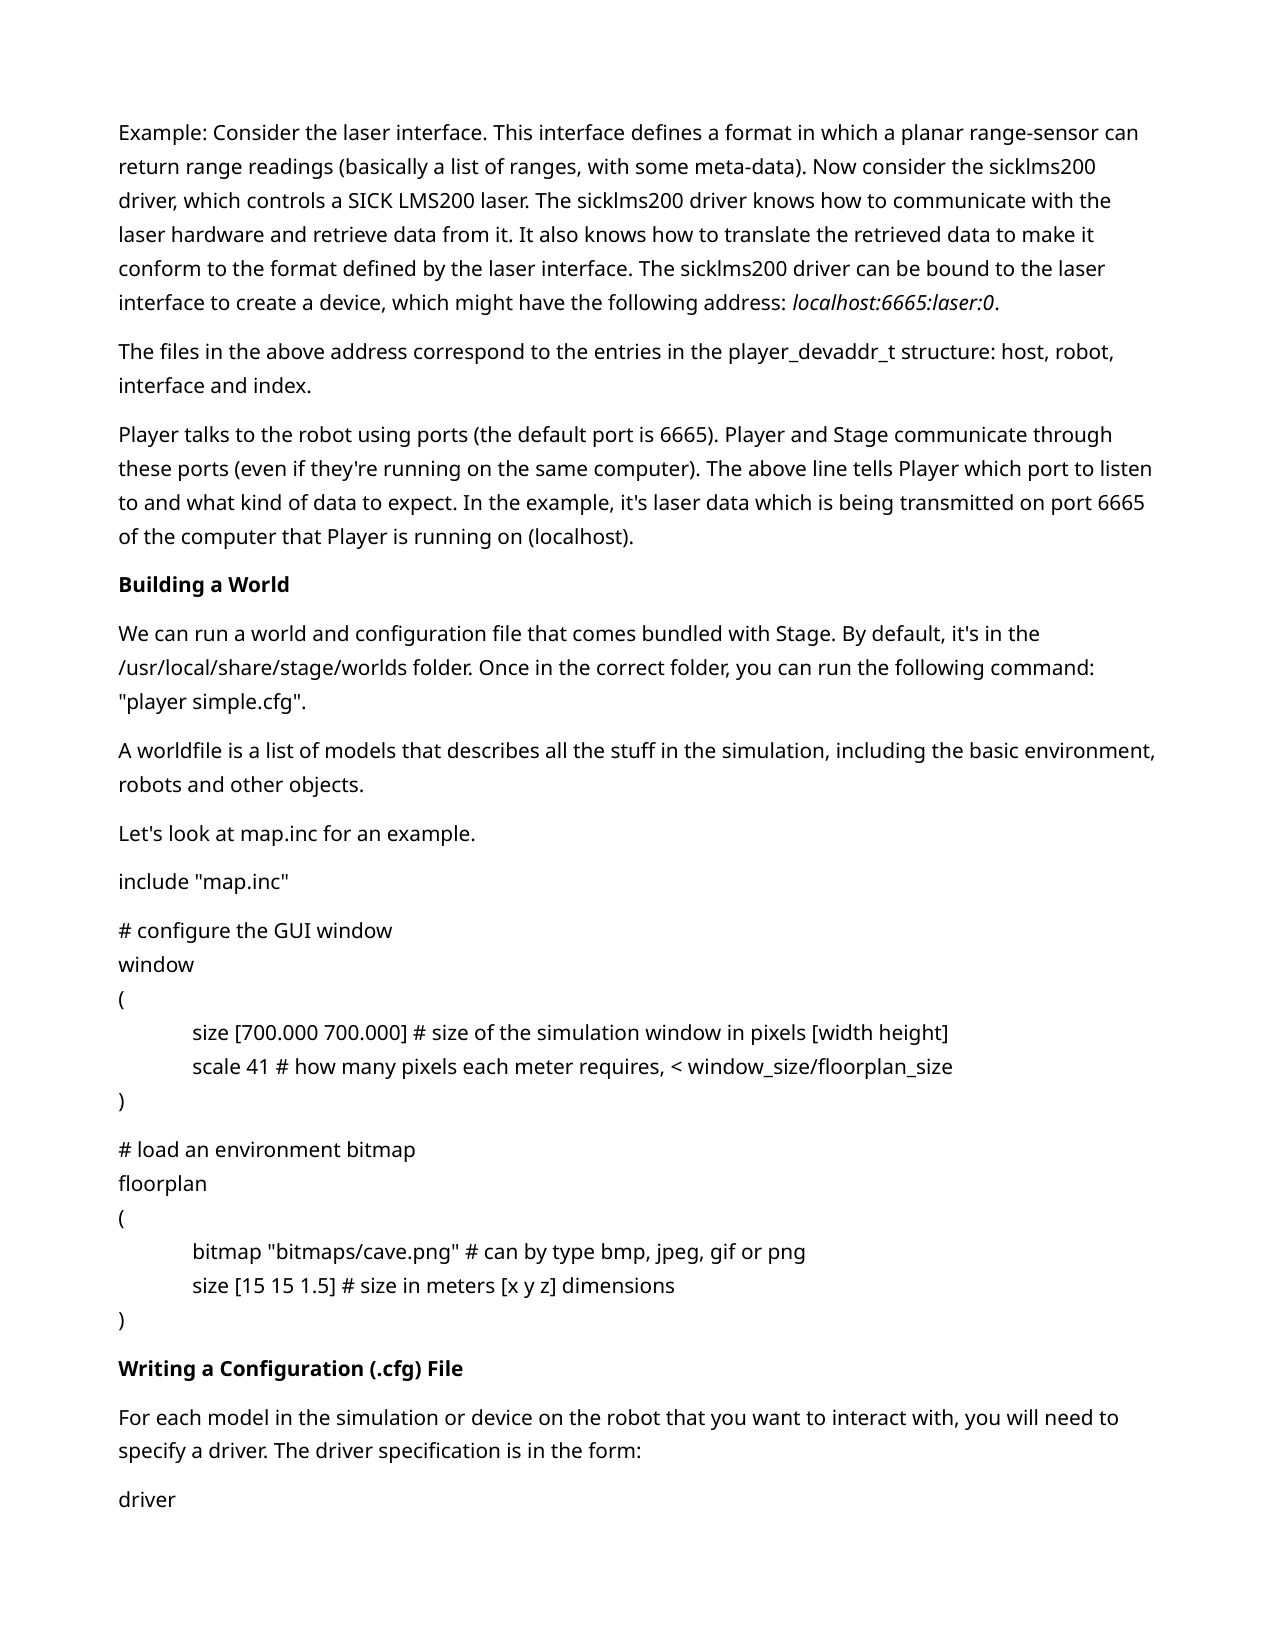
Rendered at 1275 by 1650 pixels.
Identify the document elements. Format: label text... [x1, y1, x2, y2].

text Player talks to the robot using ports (the default port is 6665). Player and Stage communicate through these ports (even if they're running on the same computer). The above line tells Player which port to listen to and what kind of data to expect. In the example, it's laser data which is being transmitted on port 6665 of the computer that Player is running on (localhost). [118, 420, 1157, 550]
text Writing a Configuration (.cfg) File [118, 1354, 1157, 1382]
text Let's look at map.inc for an example. [118, 819, 1157, 847]
text # configure the GUI window window ( size [700.000 700.000] # size of the simulation window in pixels [width height] scale 41 # how many pixels each meter requires, < window_size/floorplan_size ) [118, 916, 1157, 1115]
text driver [118, 1485, 1157, 1514]
text Building a World [118, 571, 1157, 599]
text For each model in the simulation or device on the robot that you want to interact with, you will need to specify a driver. The driver specification is in the form: [118, 1403, 1157, 1465]
text # load an environment bitmap floorplan ( bitmap "bitmaps/cave.png" # can by type bmp, jpeg, gif or png size [15 15 1.5] # size in meters [x y z] dimensions ) [118, 1135, 1157, 1334]
text include "map.inc" [118, 867, 1157, 896]
text Example: Consider the laser interface. This interface defines a format in which a planar range-sensor can return range readings (basically a list of ranges, with some meta-data). Now consider the sicklms200 driver, which controls a SICK LMS200 laser. The sicklms200 driver knows how to communicate with the laser hardware and retrieve data from it. It also knows how to translate the retrieved data to make it conform to the format defined by the laser interface. The sicklms200 driver can be bound to the laser interface to create a device, which might have the following address: localhost:6665:laser:0. [118, 118, 1157, 317]
text The files in the above address correspond to the entries in the player_devaddr_t structure: host, robot, interface and index. [118, 337, 1157, 399]
text We can run a world and configuration file that comes bundled with Stage. By default, it's in the /usr/local/share/stage/worlds folder. Once in the correct folder, you can run the following command: "player simple.cfg". [118, 619, 1157, 716]
text A worldfile is a list of models that describes all the stuff in the simulation, including the basic environment, robots and other objects. [118, 736, 1157, 798]
